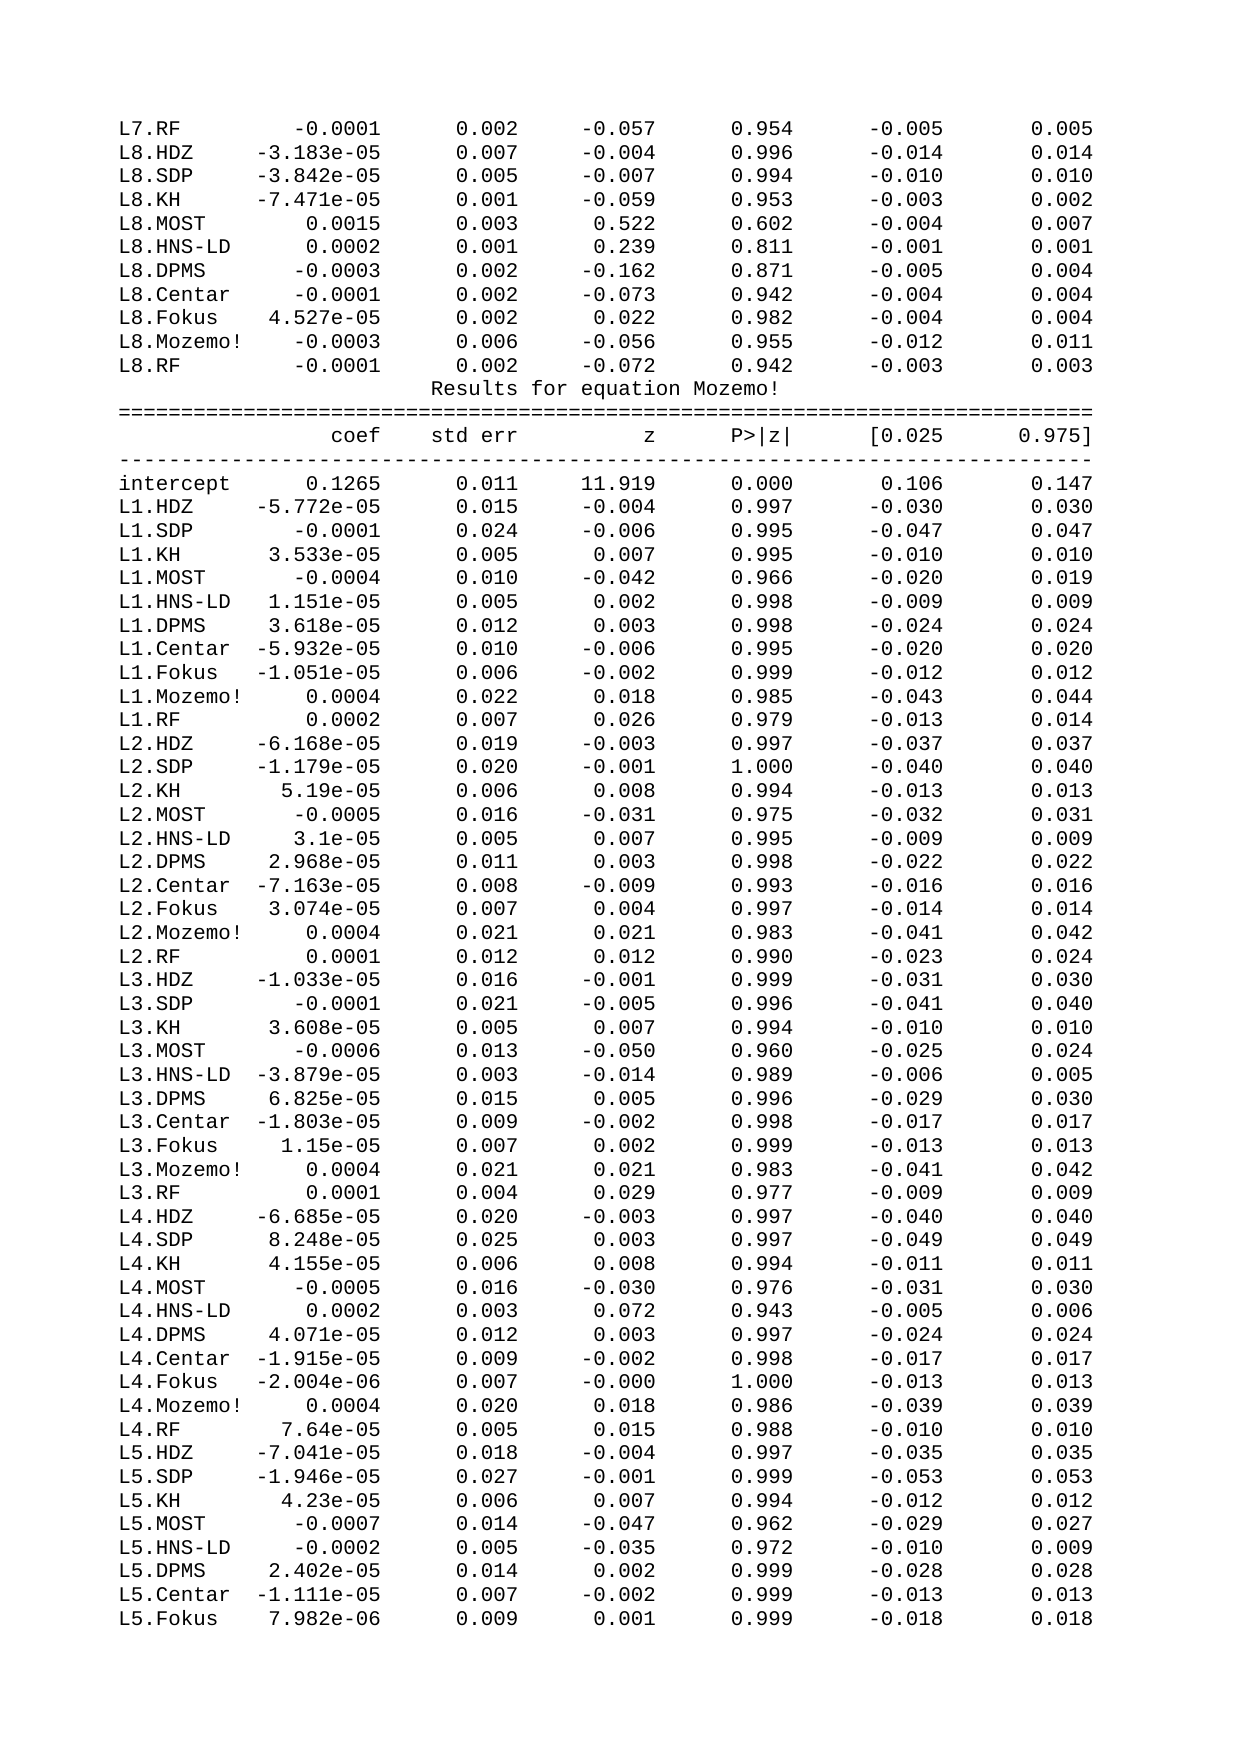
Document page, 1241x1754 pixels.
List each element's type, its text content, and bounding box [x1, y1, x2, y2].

text L3.DPMS 6.825e-05 0.015 0.005 0.996 -0.029 0.030 [118, 1088, 1122, 1111]
text L1.DPMS 3.618e-05 0.012 0.003 0.998 -0.024 0.024 [118, 615, 1122, 638]
text L8.Fokus 4.527e-05 0.002 0.022 0.982 -0.004 0.004 [118, 307, 1122, 331]
text coef std err z P>|z| [0.025 0.975] [118, 426, 1122, 449]
text L5.HDZ -7.041e-05 0.018 -0.004 0.997 -0.035 0.035 [118, 1442, 1122, 1466]
text ============================================================================== [118, 402, 1122, 426]
text L4.KH 4.155e-05 0.006 0.008 0.994 -0.011 0.011 [118, 1253, 1122, 1277]
text L4.RF 7.64e-05 0.005 0.015 0.988 -0.010 0.010 [118, 1419, 1122, 1442]
text L7.RF -0.0001 0.002 -0.057 0.954 -0.005 0.005 [118, 118, 1122, 142]
text L1.KH 3.533e-05 0.005 0.007 0.995 -0.010 0.010 [118, 544, 1122, 567]
text L8.KH -7.471e-05 0.001 -0.059 0.953 -0.003 0.002 [118, 189, 1122, 213]
text L4.DPMS 4.071e-05 0.012 0.003 0.997 -0.024 0.024 [118, 1324, 1122, 1348]
text ------------------------------------------------------------------------------ [118, 449, 1122, 473]
text L4.Centar -1.915e-05 0.009 -0.002 0.998 -0.017 0.017 [118, 1348, 1122, 1371]
text L3.KH 3.608e-05 0.005 0.007 0.994 -0.010 0.010 [118, 1017, 1122, 1040]
text L1.HDZ -5.772e-05 0.015 -0.004 0.997 -0.030 0.030 [118, 496, 1122, 520]
text Results for equation Mozemo! [118, 378, 1122, 402]
text L4.Fokus -2.004e-06 0.007 -0.000 1.000 -0.013 0.013 [118, 1371, 1122, 1395]
text L3.Fokus 1.15e-05 0.007 0.002 0.999 -0.013 0.013 [118, 1135, 1122, 1158]
text L3.RF 0.0001 0.004 0.029 0.977 -0.009 0.009 [118, 1182, 1122, 1206]
text L4.Mozemo! 0.0004 0.020 0.018 0.986 -0.039 0.039 [118, 1395, 1122, 1419]
text L5.DPMS 2.402e-05 0.014 0.002 0.999 -0.028 0.028 [118, 1561, 1122, 1584]
text L8.DPMS -0.0003 0.002 -0.162 0.871 -0.005 0.004 [118, 260, 1122, 284]
text L4.SDP 8.248e-05 0.025 0.003 0.997 -0.049 0.049 [118, 1229, 1122, 1253]
text L8.SDP -3.842e-05 0.005 -0.007 0.994 -0.010 0.010 [118, 165, 1122, 189]
text L4.HNS-LD 0.0002 0.003 0.072 0.943 -0.005 0.006 [118, 1300, 1122, 1324]
text L3.HNS-LD -3.879e-05 0.003 -0.014 0.989 -0.006 0.005 [118, 1064, 1122, 1088]
text L8.Centar -0.0001 0.002 -0.073 0.942 -0.004 0.004 [118, 284, 1122, 307]
text L5.HNS-LD -0.0002 0.005 -0.035 0.972 -0.010 0.009 [118, 1537, 1122, 1561]
text L3.Centar -1.803e-05 0.009 -0.002 0.998 -0.017 0.017 [118, 1111, 1122, 1135]
text L8.MOST 0.0015 0.003 0.522 0.602 -0.004 0.007 [118, 213, 1122, 236]
text L5.MOST -0.0007 0.014 -0.047 0.962 -0.029 0.027 [118, 1513, 1122, 1537]
text L1.SDP -0.0001 0.024 -0.006 0.995 -0.047 0.047 [118, 520, 1122, 544]
text L2.Fokus 3.074e-05 0.007 0.004 0.997 -0.014 0.014 [118, 898, 1122, 922]
text L2.DPMS 2.968e-05 0.011 0.003 0.998 -0.022 0.022 [118, 851, 1122, 875]
text L8.HDZ -3.183e-05 0.007 -0.004 0.996 -0.014 0.014 [118, 142, 1122, 165]
text L5.SDP -1.946e-05 0.027 -0.001 0.999 -0.053 0.053 [118, 1466, 1122, 1489]
text L4.MOST -0.0005 0.016 -0.030 0.976 -0.031 0.030 [118, 1277, 1122, 1300]
text L2.HNS-LD 3.1e-05 0.005 0.007 0.995 -0.009 0.009 [118, 827, 1122, 851]
text L8.Mozemo! -0.0003 0.006 -0.056 0.955 -0.012 0.011 [118, 331, 1122, 354]
text L2.SDP -1.179e-05 0.020 -0.001 1.000 -0.040 0.040 [118, 757, 1122, 780]
text L8.RF -0.0001 0.002 -0.072 0.942 -0.003 0.003 [118, 354, 1122, 378]
text L4.HDZ -6.685e-05 0.020 -0.003 0.997 -0.040 0.040 [118, 1206, 1122, 1229]
text L1.Mozemo! 0.0004 0.022 0.018 0.985 -0.043 0.044 [118, 686, 1122, 709]
text L2.Centar -7.163e-05 0.008 -0.009 0.993 -0.016 0.016 [118, 875, 1122, 898]
text L3.HDZ -1.033e-05 0.016 -0.001 0.999 -0.031 0.030 [118, 969, 1122, 993]
text L1.RF 0.0002 0.007 0.026 0.979 -0.013 0.014 [118, 709, 1122, 733]
text L2.RF 0.0001 0.012 0.012 0.990 -0.023 0.024 [118, 946, 1122, 969]
text L1.Fokus -1.051e-05 0.006 -0.002 0.999 -0.012 0.012 [118, 662, 1122, 686]
text intercept 0.1265 0.011 11.919 0.000 0.106 0.147 [118, 473, 1122, 496]
text L5.Centar -1.111e-05 0.007 -0.002 0.999 -0.013 0.013 [118, 1584, 1122, 1608]
text L8.HNS-LD 0.0002 0.001 0.239 0.811 -0.001 0.001 [118, 236, 1122, 260]
text L5.Fokus 7.982e-06 0.009 0.001 0.999 -0.018 0.018 [118, 1608, 1122, 1631]
text L1.HNS-LD 1.151e-05 0.005 0.002 0.998 -0.009 0.009 [118, 591, 1122, 615]
text L1.MOST -0.0004 0.010 -0.042 0.966 -0.020 0.019 [118, 567, 1122, 591]
text L3.MOST -0.0006 0.013 -0.050 0.960 -0.025 0.024 [118, 1040, 1122, 1064]
text L5.KH 4.23e-05 0.006 0.007 0.994 -0.012 0.012 [118, 1489, 1122, 1513]
text L3.SDP -0.0001 0.021 -0.005 0.996 -0.041 0.040 [118, 993, 1122, 1017]
text L2.Mozemo! 0.0004 0.021 0.021 0.983 -0.041 0.042 [118, 922, 1122, 946]
text L1.Centar -5.932e-05 0.010 -0.006 0.995 -0.020 0.020 [118, 638, 1122, 662]
text L2.KH 5.19e-05 0.006 0.008 0.994 -0.013 0.013 [118, 780, 1122, 804]
text L3.Mozemo! 0.0004 0.021 0.021 0.983 -0.041 0.042 [118, 1158, 1122, 1182]
text L2.MOST -0.0005 0.016 -0.031 0.975 -0.032 0.031 [118, 804, 1122, 827]
text L2.HDZ -6.168e-05 0.019 -0.003 0.997 -0.037 0.037 [118, 733, 1122, 757]
